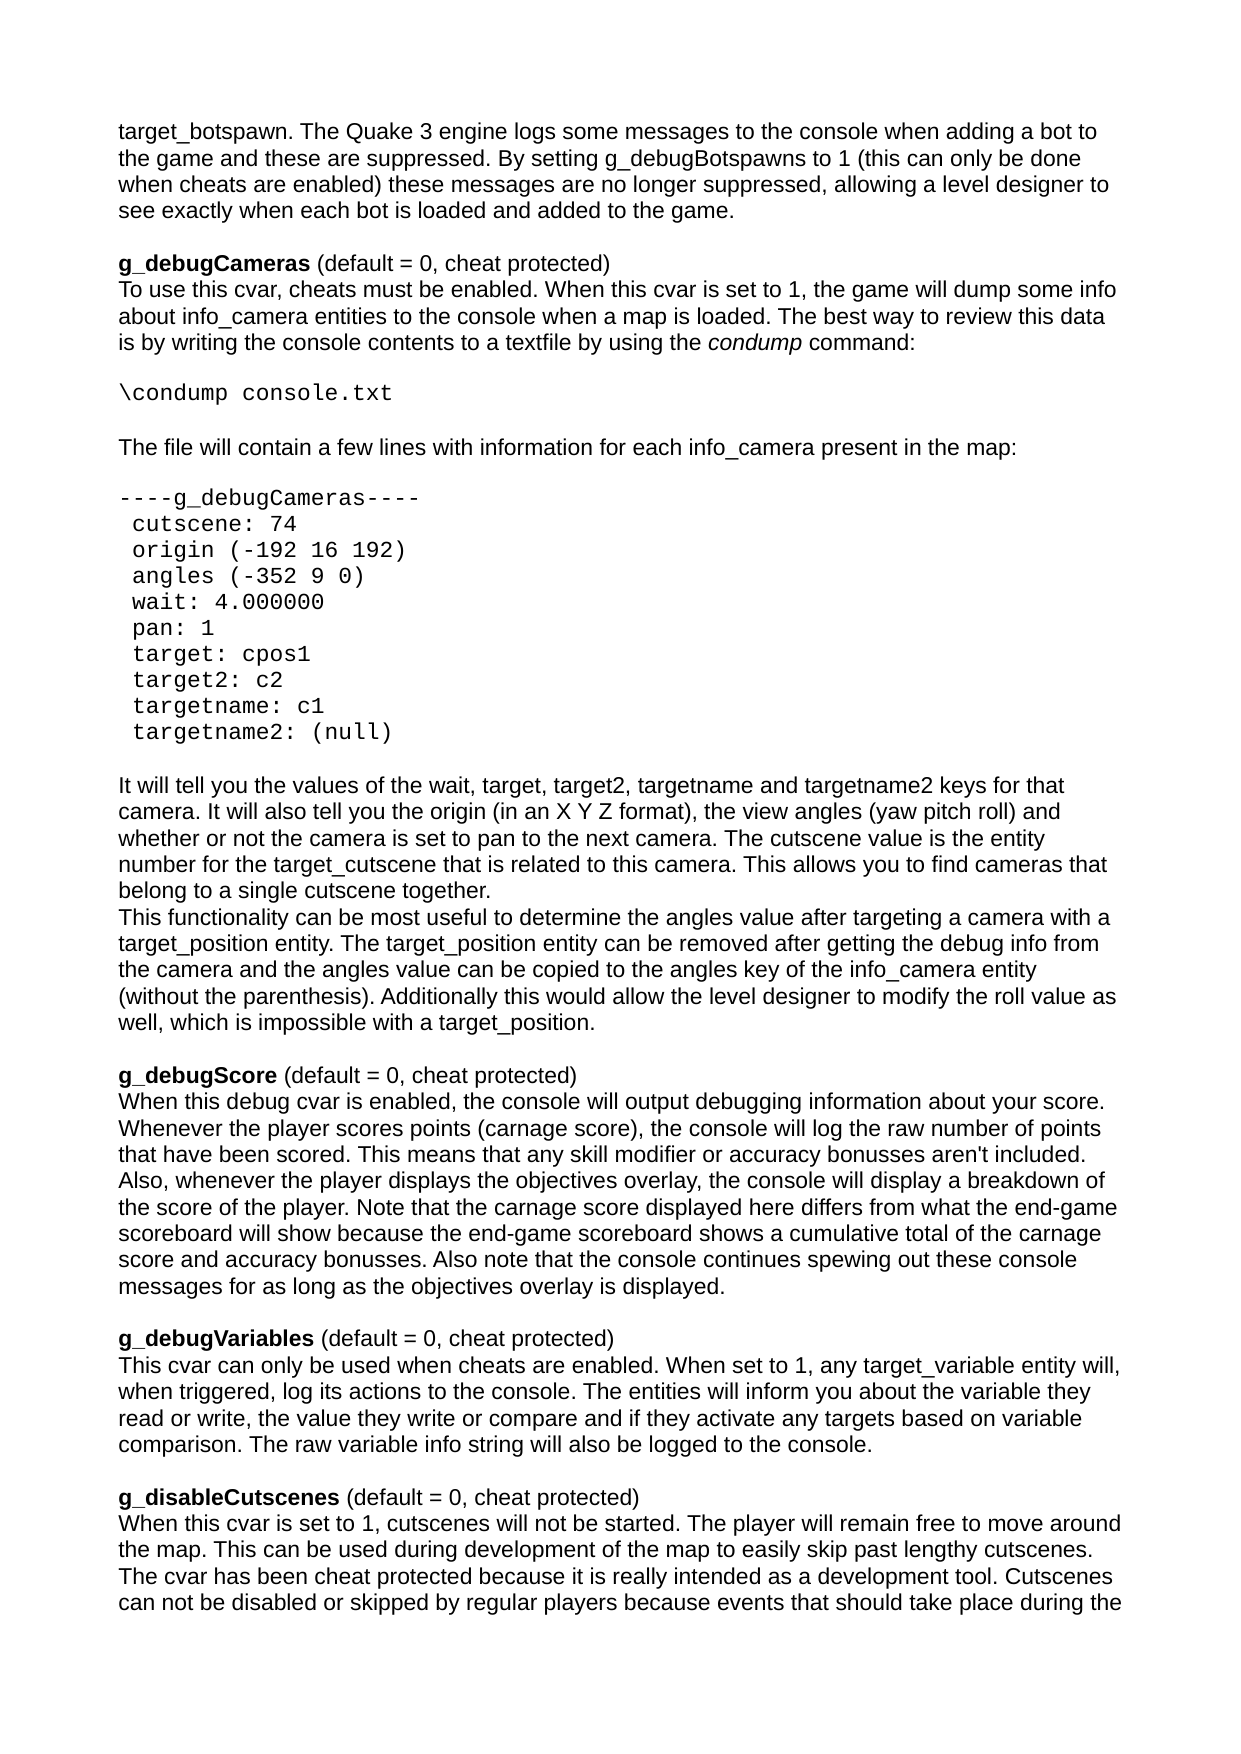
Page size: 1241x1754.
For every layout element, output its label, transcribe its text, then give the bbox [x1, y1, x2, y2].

text g_disableCutscenes (default = 0, cheat protected) [118, 1483, 1122, 1510]
text \condump console.txt [118, 382, 1122, 408]
text To use this cvar, cheats must be enabled. When this cvar is set to 1, the game will dump some info about info_camera entities to the console when a map is loaded. The best way to review this data is by writing the console contents to a textfile by using the condump command: [118, 276, 1122, 355]
text The file will contain a few lines with information for each info_camera present in the map: [118, 434, 1122, 460]
text This functionality can be most useful to determine the angles value after targeting a camera with a target_position entity. The target_position entity can be removed after getting the debug info from the camera and the angles value can be copied to the angles key of the info_camera entity (without the parenthesis). Additionally this would allow the level designer to modify the roll value as well, which is impossible with a target_position. [118, 904, 1122, 1036]
text target_botspawn. The Quake 3 engine logs some messages to the console when adding a bot to the game and these are suppressed. By setting g_debugBotspawns to 1 (this can only be done when cheats are enabled) these messages are no longer suppressed, allowing a level designer to see exactly when each bot is loaded and added to the game. [118, 118, 1122, 223]
text g_debugVariables (default = 0, cheat protected) [118, 1325, 1122, 1352]
text ----g_debugCameras---- cutscene: 74 origin (-192 16 192) angles (-352 9 0) wait: 4.000000 pan: 1 target: cpos1 target2: c2 targetname: c1 targetname2: (null) [118, 487, 1122, 746]
text When this debug cvar is enabled, the console will output debugging information about your score. Whenever the player scores points (carnage score), the console will log the raw number of points that have been scored. This means that any skill modifier or accuracy bonusses aren't included. Also, whenever the player displays the objectives overlay, the console will display a breakdown of the score of the player. Note that the carnage score displayed here differs from what the end-game scoreboard will show because the end-game scoreboard shows a cumulative total of the carnage score and accuracy bonusses. Also note that the console continues spewing out these console messages for as long as the objectives overlay is displayed. [118, 1088, 1122, 1299]
text g_debugCameras (default = 0, cheat protected) [118, 250, 1122, 276]
text When this cvar is set to 1, cutscenes will not be started. The player will remain free to move around the map. This can be used during development of the map to easily skip past lengthy cutscenes. The cvar has been cheat protected because it is really intended as a development tool. Cutscenes can not be disabled or skipped by regular players because events that should take place during the [118, 1510, 1122, 1615]
text g_debugScore (default = 0, cheat protected) [118, 1062, 1122, 1088]
text It will tell you the values of the wait, target, target2, targetname and targetname2 keys for that camera. It will also tell you the origin (in an X Y Z format), the view angles (yaw pitch roll) and whether or not the camera is set to pan to the next camera. The cutscene value is the entity number for the target_cutscene that is related to this camera. This allows you to find cameras that belong to a single cutscene together. [118, 772, 1122, 904]
text This cvar can only be used when cheats are enabled. When set to 1, any target_variable entity will, when triggered, log its actions to the console. The entities will inform you about the variable they read or write, the value they write or compare and if they activate any targets based on variable comparison. The raw variable info string will also be logged to the console. [118, 1352, 1122, 1457]
